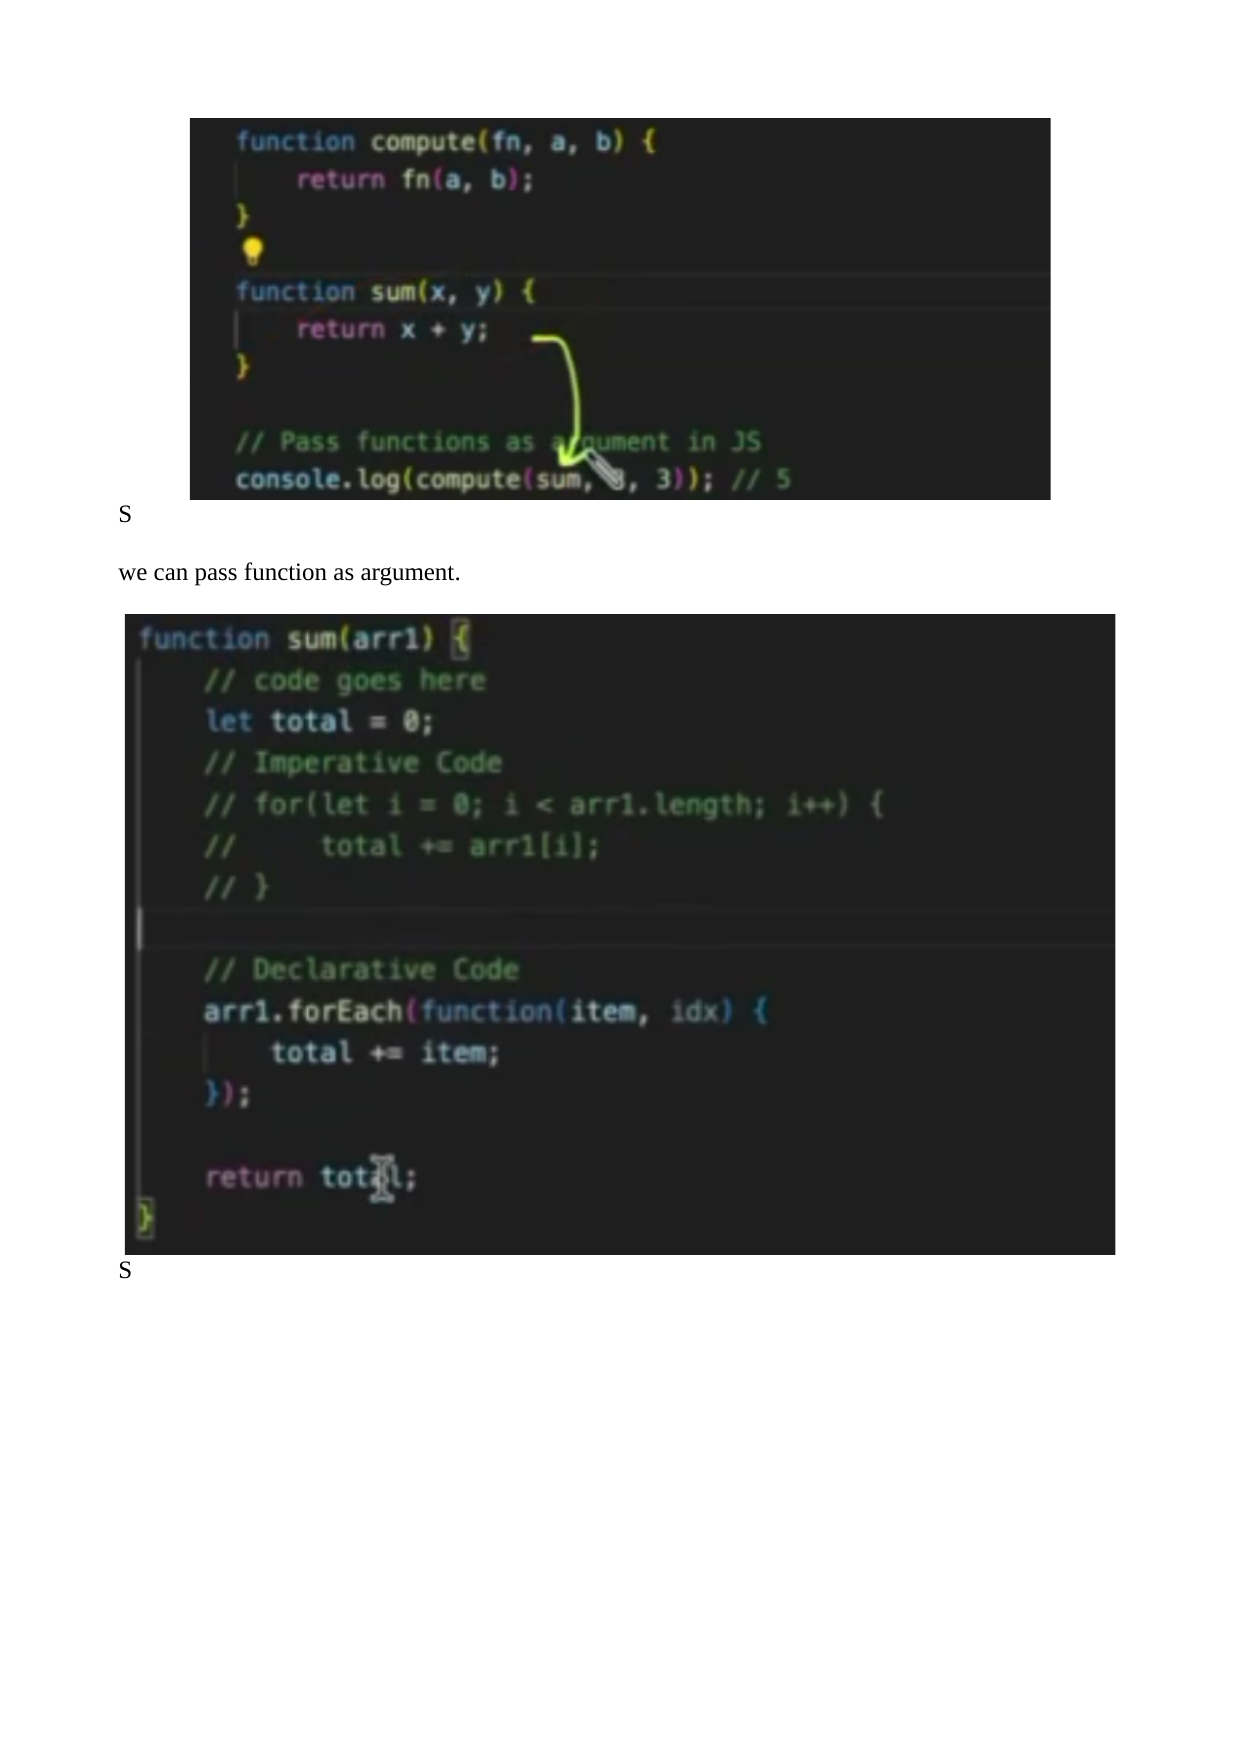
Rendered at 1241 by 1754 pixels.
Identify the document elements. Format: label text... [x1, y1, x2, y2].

picture [189, 118, 1051, 500]
text we can pass function as argument. [118, 557, 1122, 586]
text S [118, 118, 1122, 528]
text S [118, 614, 1122, 1284]
picture [124, 614, 1116, 1255]
